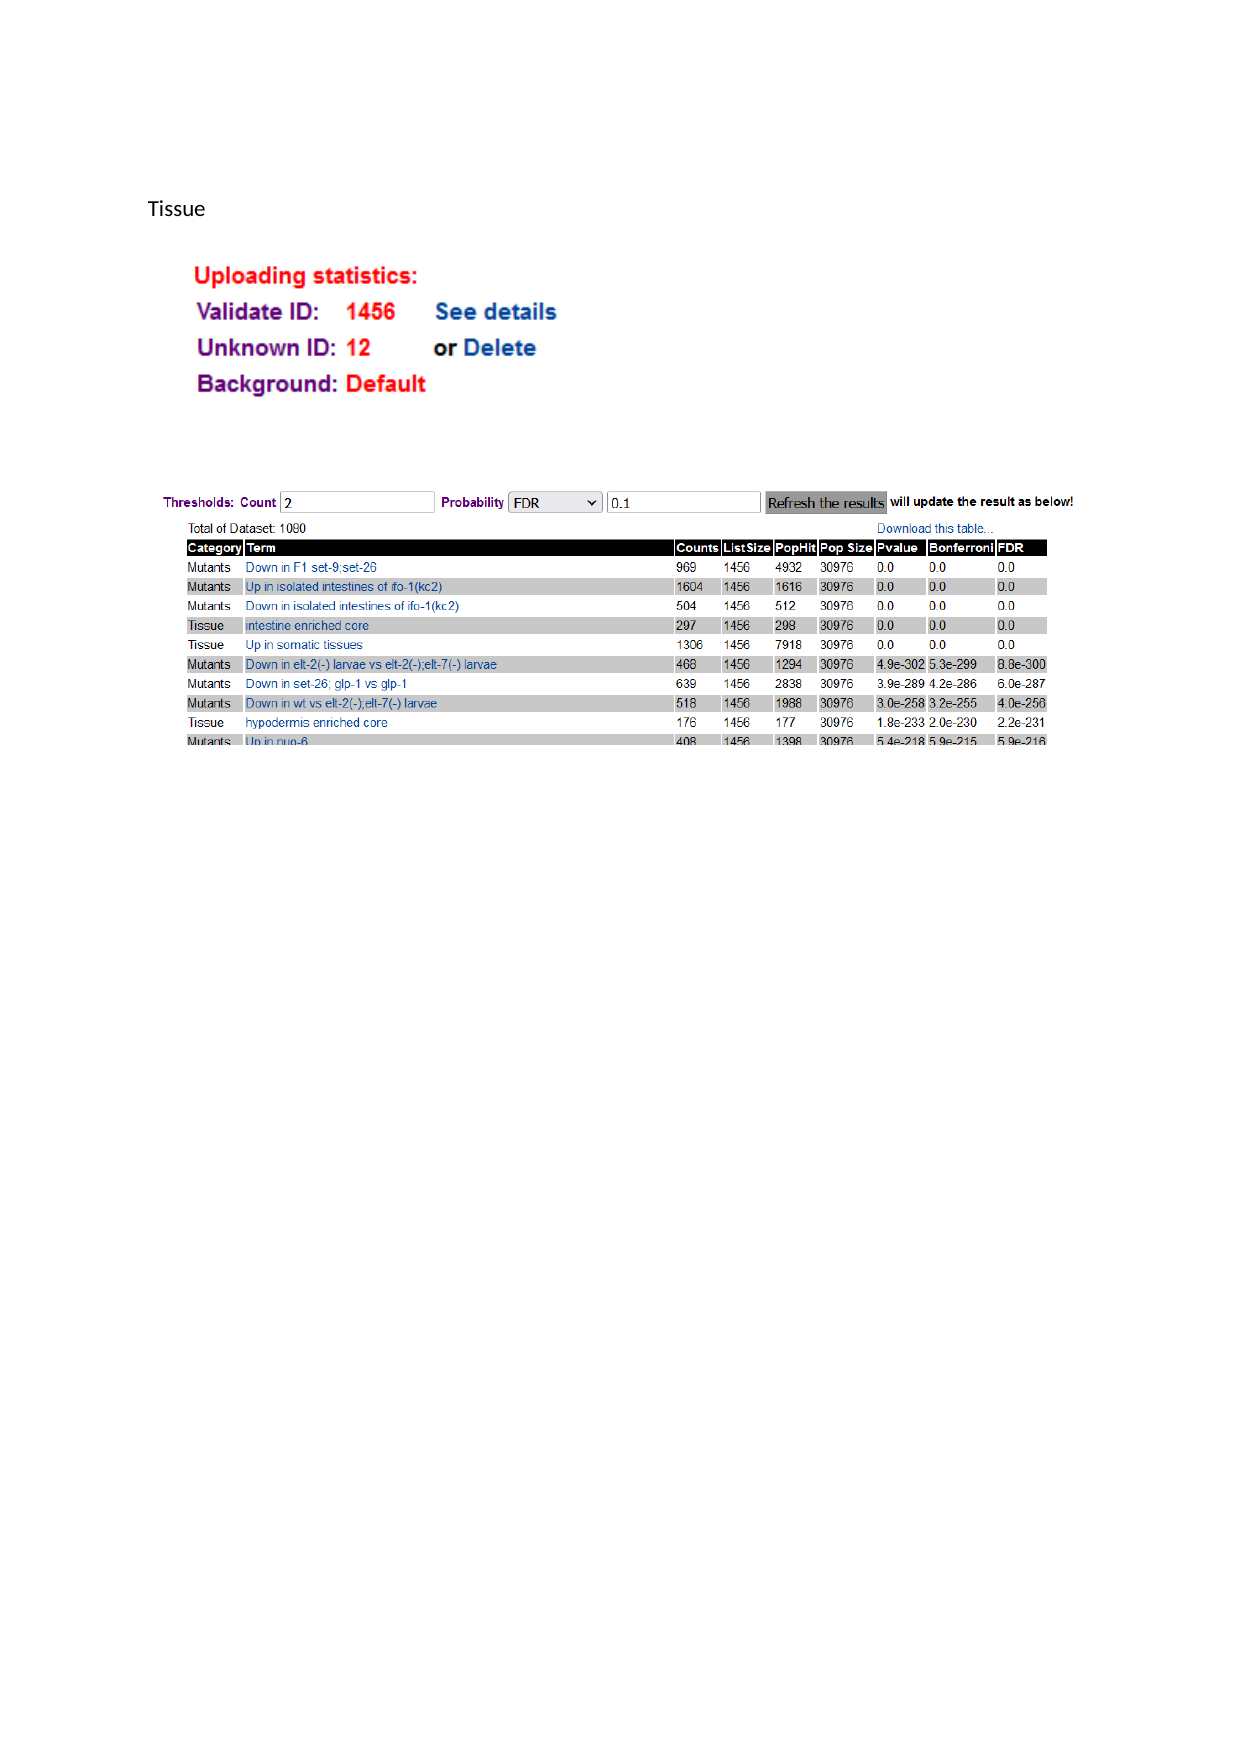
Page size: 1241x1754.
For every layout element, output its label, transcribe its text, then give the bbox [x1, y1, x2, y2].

text Tissue [148, 194, 1093, 222]
